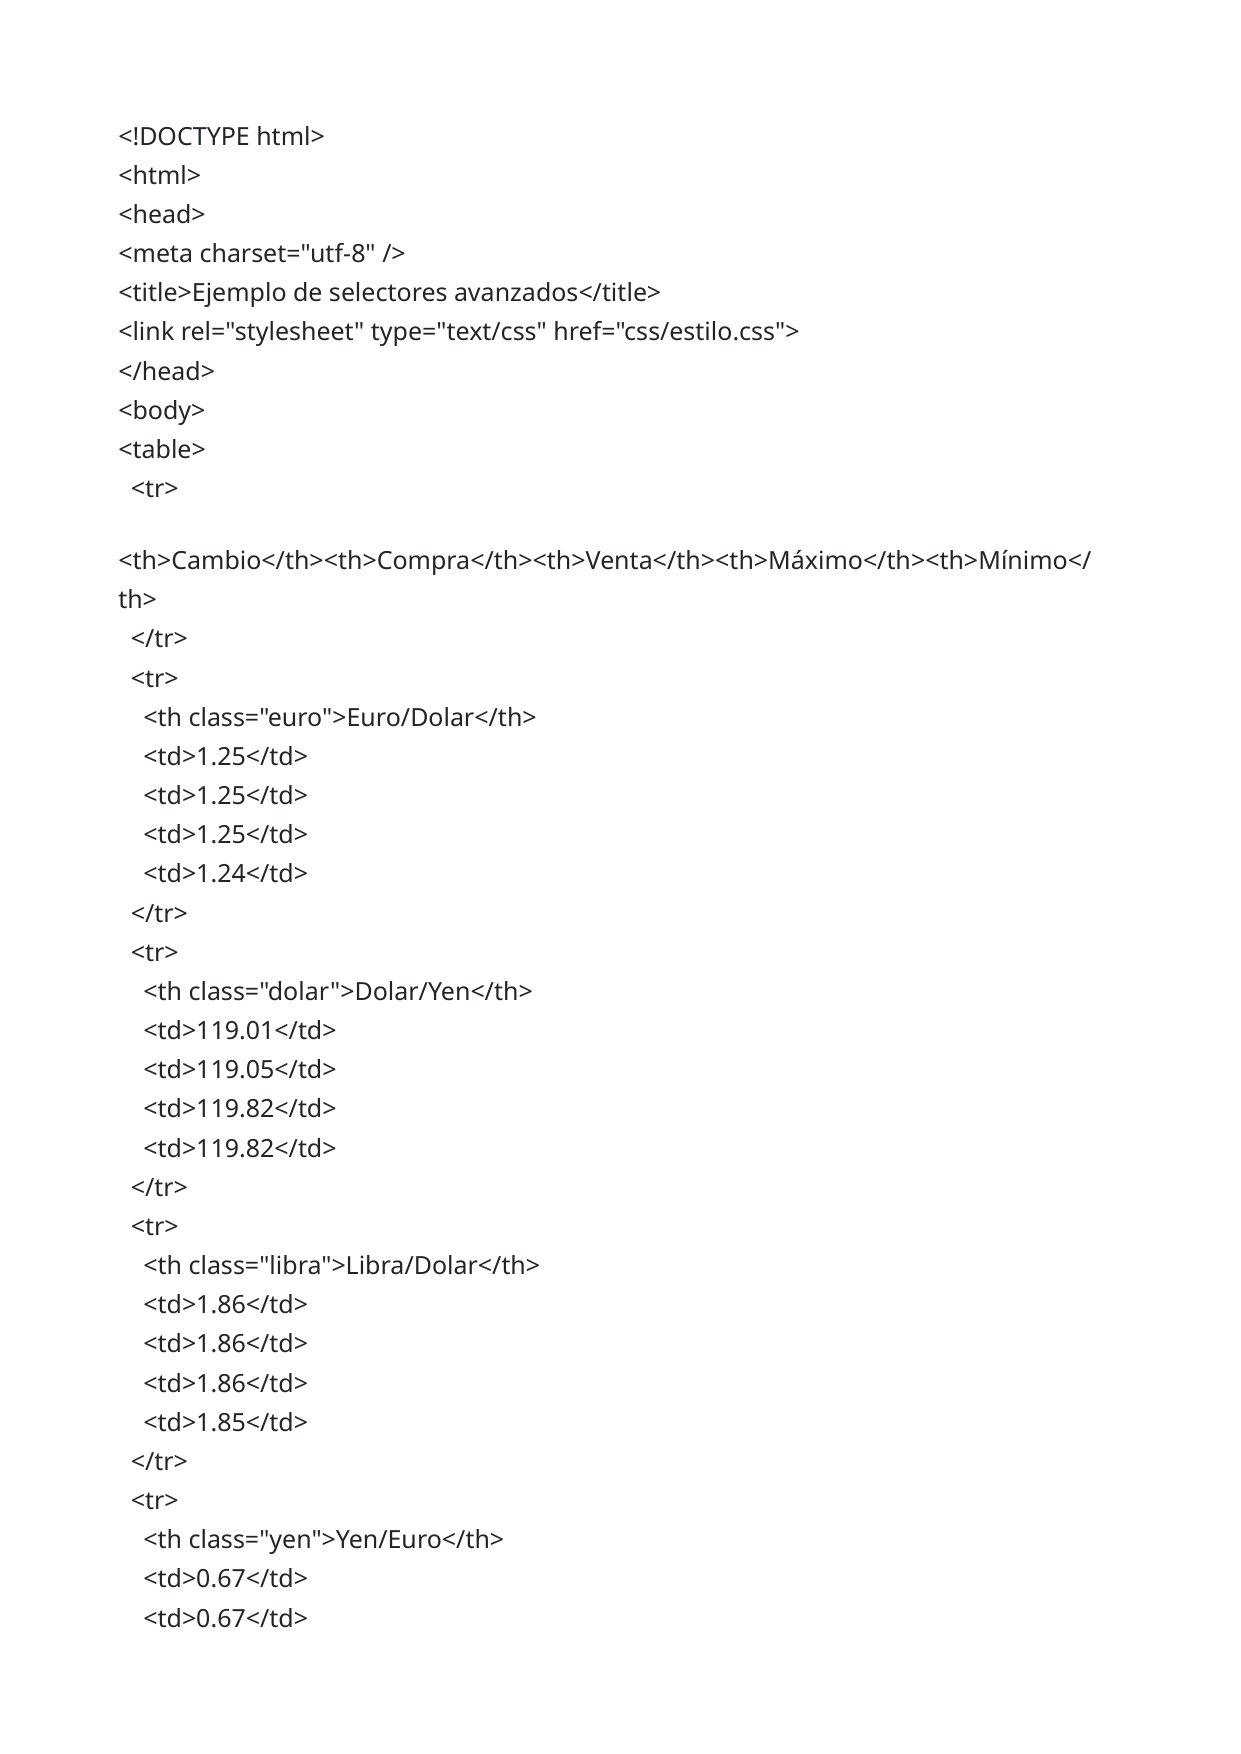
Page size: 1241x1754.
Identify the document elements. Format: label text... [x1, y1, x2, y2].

text <!DOCTYPE html> <html> <head> <meta charset="utf-8" /> <title>Ejemplo de selectores avanzados</title> <link rel="stylesheet" type="text/css" href="css/estilo.css"> </head> <body> <table> <tr> <th>Cambio</th><th>Compra</th><th>Venta</th><th>Máximo</th><th>Mínimo</th> </tr> <tr> <th class="euro">Euro/Dolar</th> <td>1.25</td> <td>1.25</td> <td>1.25</td> <td>1.24</td> </tr> <tr> <th class="dolar">Dolar/Yen</th> <td>119.01</td> <td>119.05</td> <td>119.82</td> <td>119.82</td> </tr> <tr> <th class="libra">Libra/Dolar</th> <td>1.86</td> <td>1.86</td> <td>1.86</td> <td>1.85</td> </tr> <tr> <th class="yen">Yen/Euro</th> <td>0.67</td> <td>0.67</td> [118, 118, 1122, 1634]
